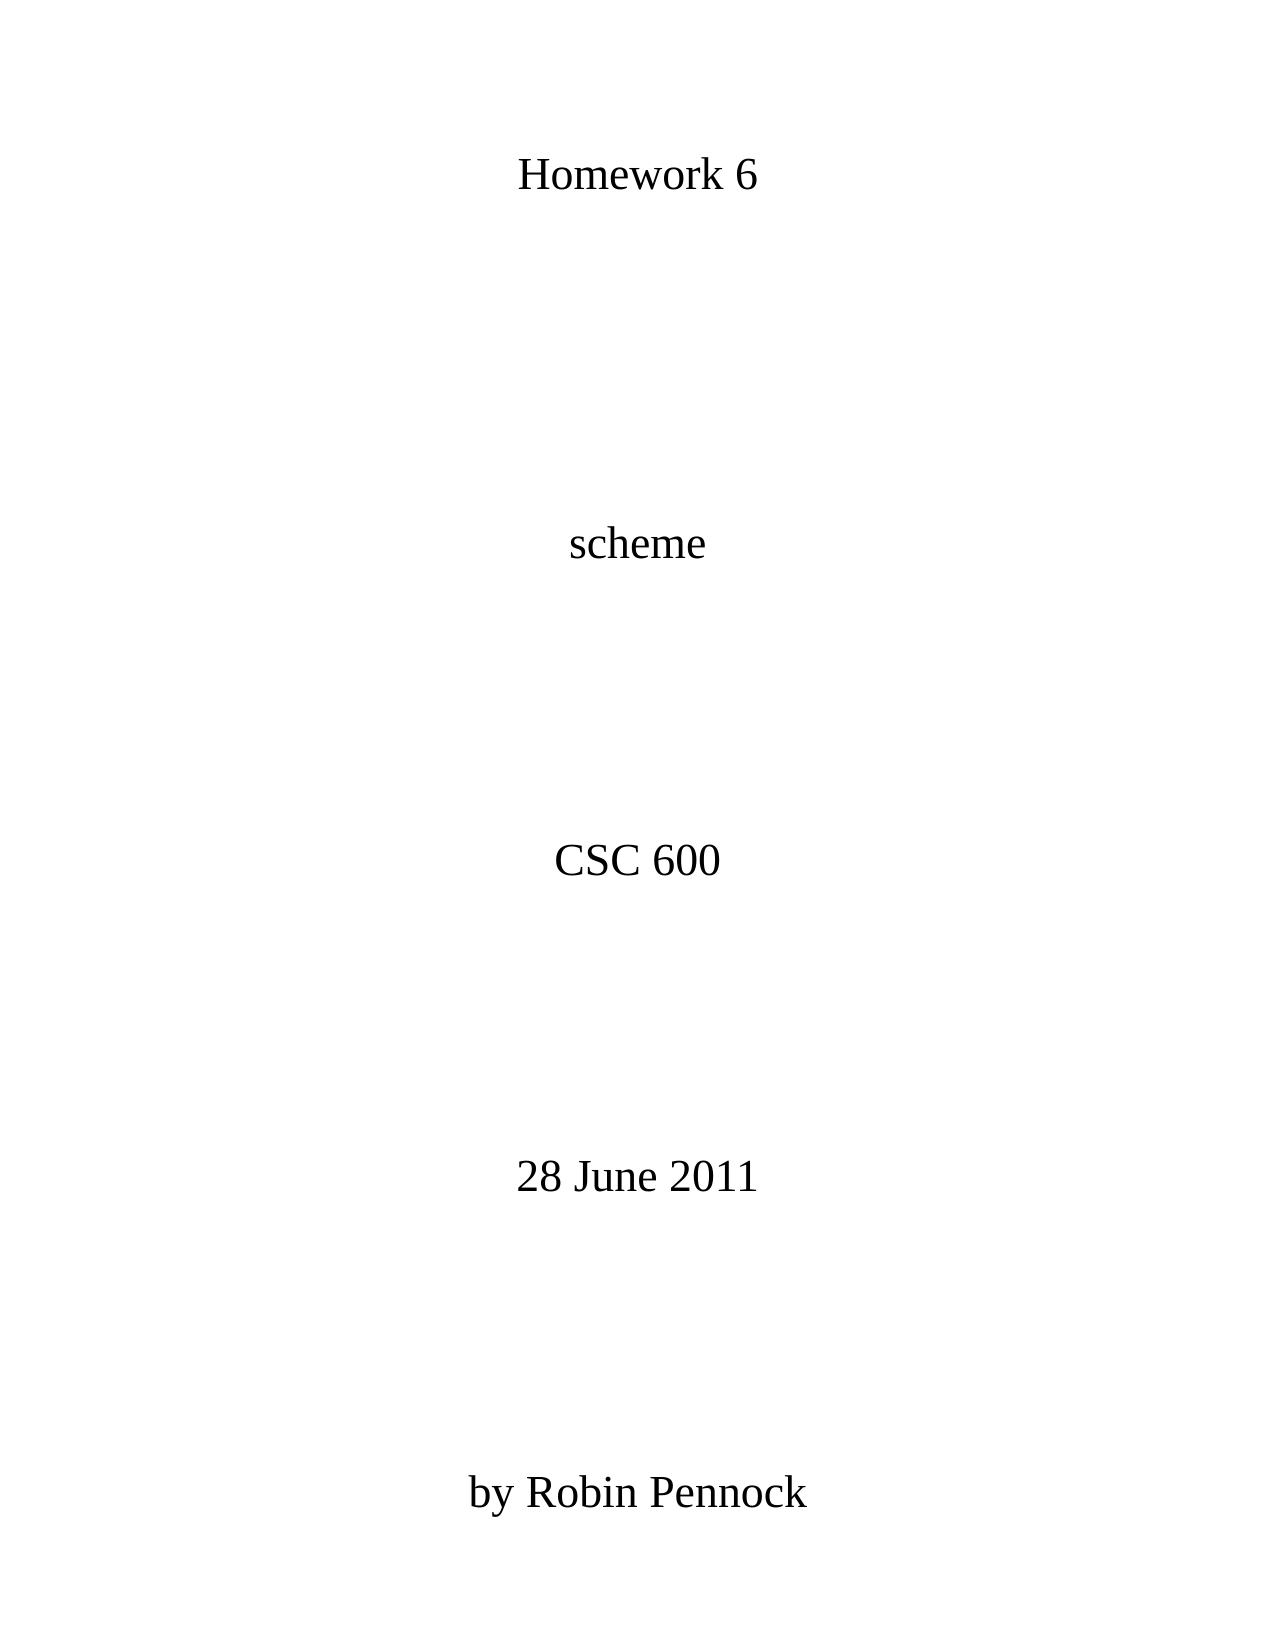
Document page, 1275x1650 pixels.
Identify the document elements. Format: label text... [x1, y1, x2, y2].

text CSC 600 [118, 832, 1157, 885]
text scheme [118, 516, 1157, 568]
text by Robin Pennock [118, 1464, 1157, 1517]
text Homework 6 [118, 147, 1157, 199]
text 28 June 2011 [118, 1148, 1157, 1201]
